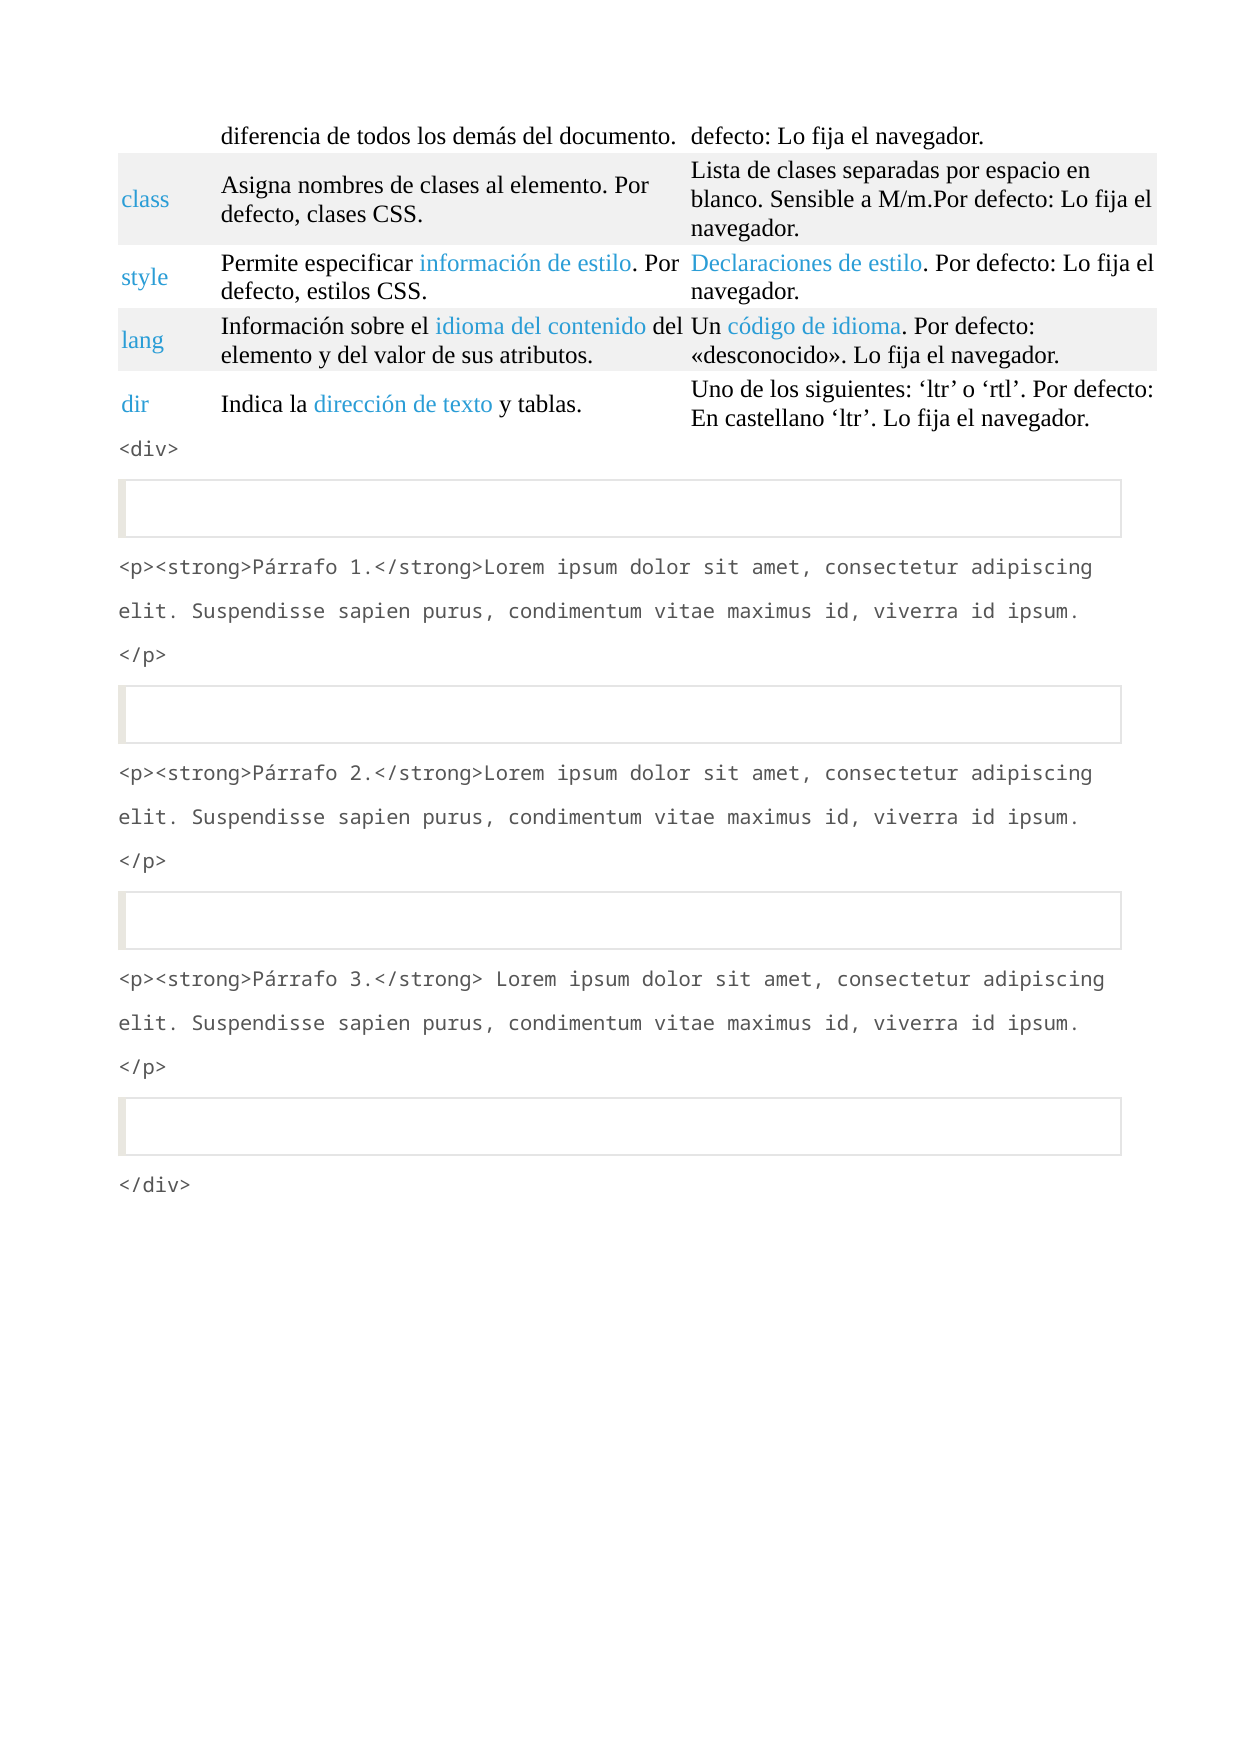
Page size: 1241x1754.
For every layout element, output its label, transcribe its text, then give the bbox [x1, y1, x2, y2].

table_cell style [118, 245, 218, 308]
text <div> [118, 435, 1122, 462]
text <p><strong>Párrafo 1.</strong>Lorem ipsum dolor sit amet, consectetur adipiscing elit. Suspendisse sapien purus, condimentum vitae maximus id, viverra id ipsum. </p> [118, 552, 1122, 668]
table_cell dir [118, 371, 218, 435]
table_cell diferencia de todos los demás del documento. [218, 118, 688, 153]
table_cell defecto: Lo fija el navegador. [688, 118, 1157, 153]
table_cell Información sobre el idioma del contenido del elemento y del valor de sus atributos. [218, 308, 688, 371]
table_cell Un código de idioma. Por defecto: «desconocido». Lo fija el navegador. [688, 308, 1157, 371]
text <p><strong>Párrafo 2.</strong>Lorem ipsum dolor sit amet, consectetur adipiscing elit. Suspendisse sapien purus, condimentum vitae maximus id, viverra id ipsum. </p> [118, 758, 1122, 874]
table_cell Indica la dirección de texto y tablas. [218, 371, 688, 435]
table_cell lang [118, 308, 218, 371]
table_cell [118, 118, 218, 153]
table_cell class [118, 153, 218, 245]
text </div> [118, 1170, 1122, 1198]
table_cell Asigna nombres de clases al elemento. Por defecto, clases CSS. [218, 153, 688, 245]
text <p><strong>Párrafo 3.</strong> Lorem ipsum dolor sit amet, consectetur adipiscing elit. Suspendisse sapien purus, condimentum vitae maximus id, viverra id ipsum. </p> [118, 964, 1122, 1081]
table_cell Uno de los siguientes: ‘ltr’ o ‘rtl’. Por defecto: En castellano ‘ltr’. Lo fija el navegador. [688, 371, 1157, 435]
table_cell Permite especificar información de estilo. Por defecto, estilos CSS. [218, 245, 688, 308]
table_cell Lista de clases separadas por espacio en blanco. Sensible a M/m.Por defecto: Lo fija el navegador. [688, 153, 1157, 245]
table_cell Declaraciones de estilo. Por defecto: Lo fija el navegador. [688, 245, 1157, 308]
